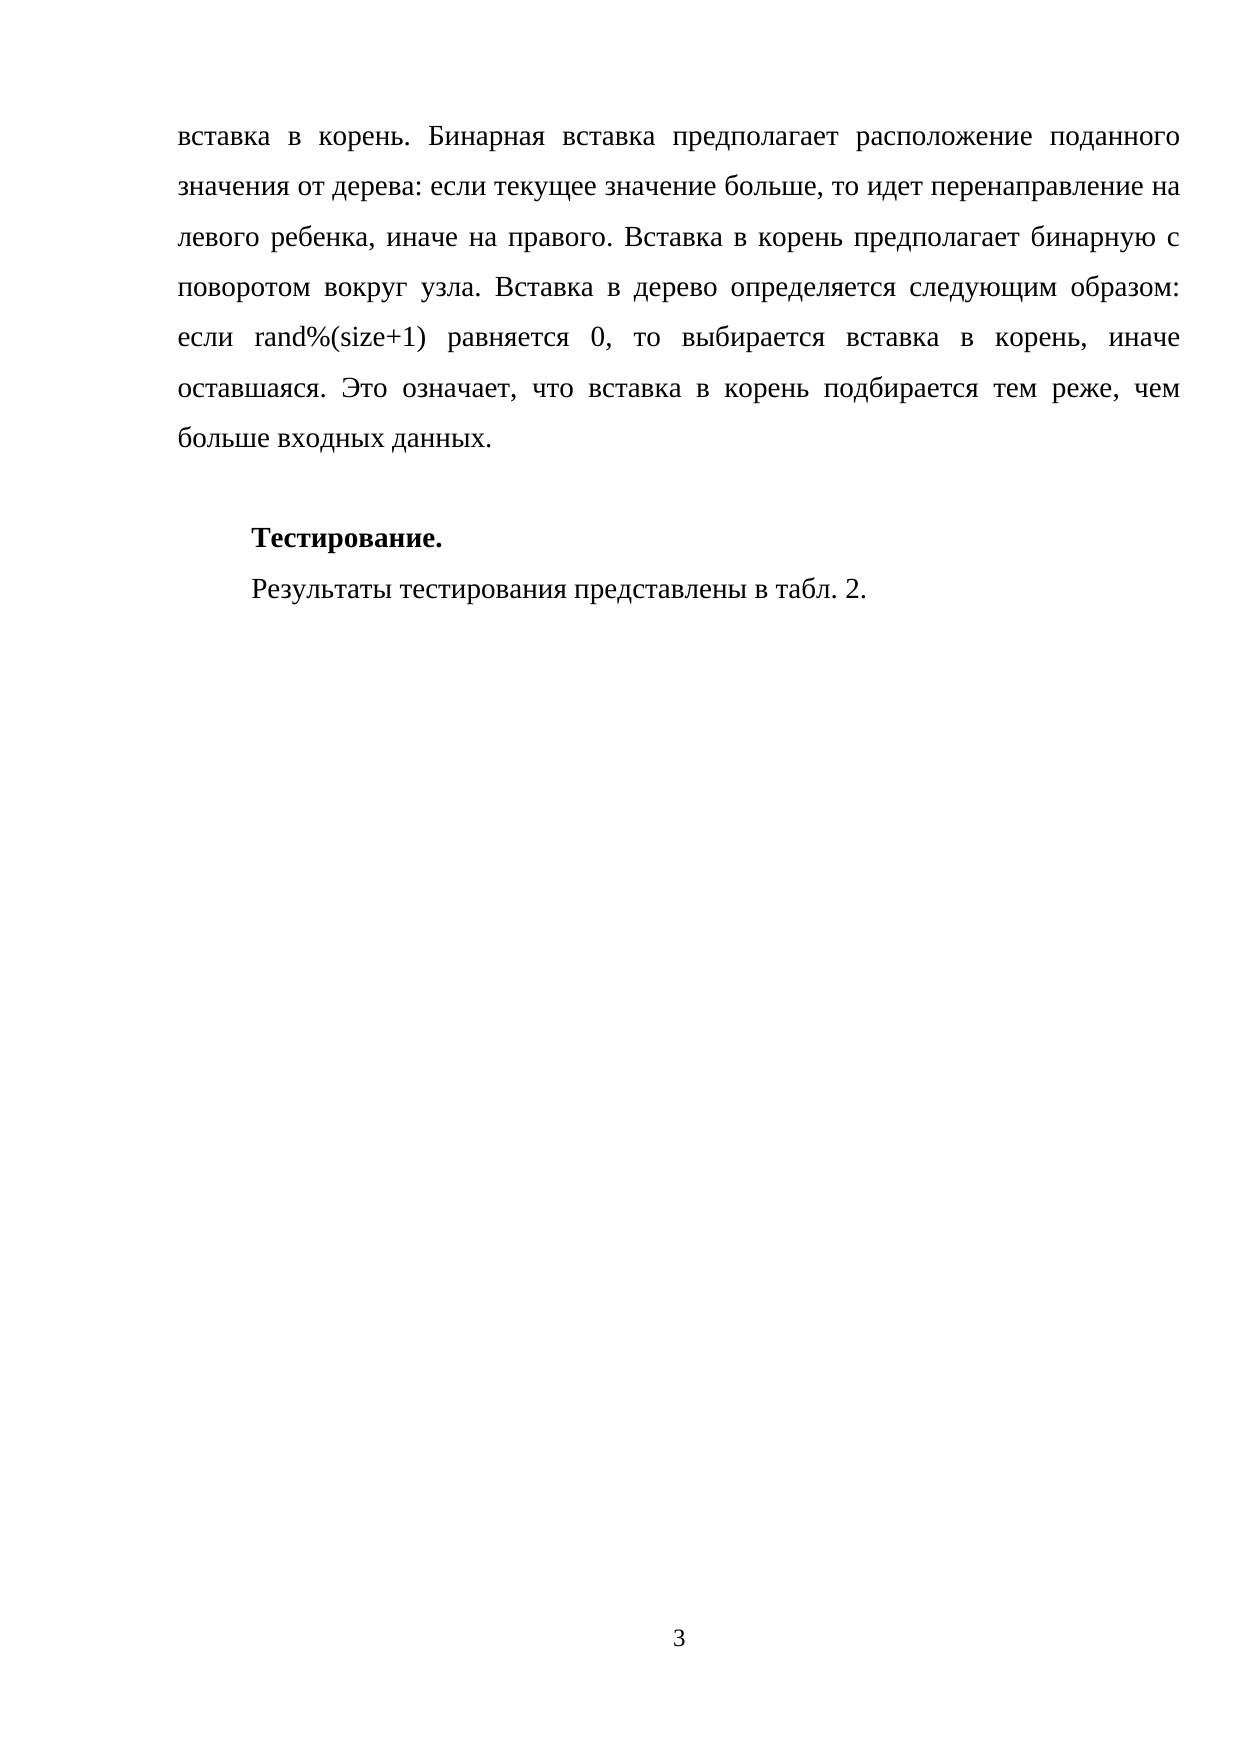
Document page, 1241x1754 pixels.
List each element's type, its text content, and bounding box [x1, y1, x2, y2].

text Тестирование. [177, 521, 1181, 554]
text Результаты тестирования представлены в табл. 2. [177, 571, 1181, 604]
text вставка в корень. Бинарная вставка предполагает расположение поданного значения от дерева: если текущее значение больше, то идет перенаправление на левого ребенка, иначе на правого. Вставка в корень предполагает бинарную с поворотом вокруг узла. Вставка в дерево определяется следующим образом: если rand%(size+1) равняется 0, то выбирается вставка в корень, иначе оставшаяся. Это означает, что вставка в корень подбирается тем реже, чем больше входных данных. [177, 118, 1181, 453]
